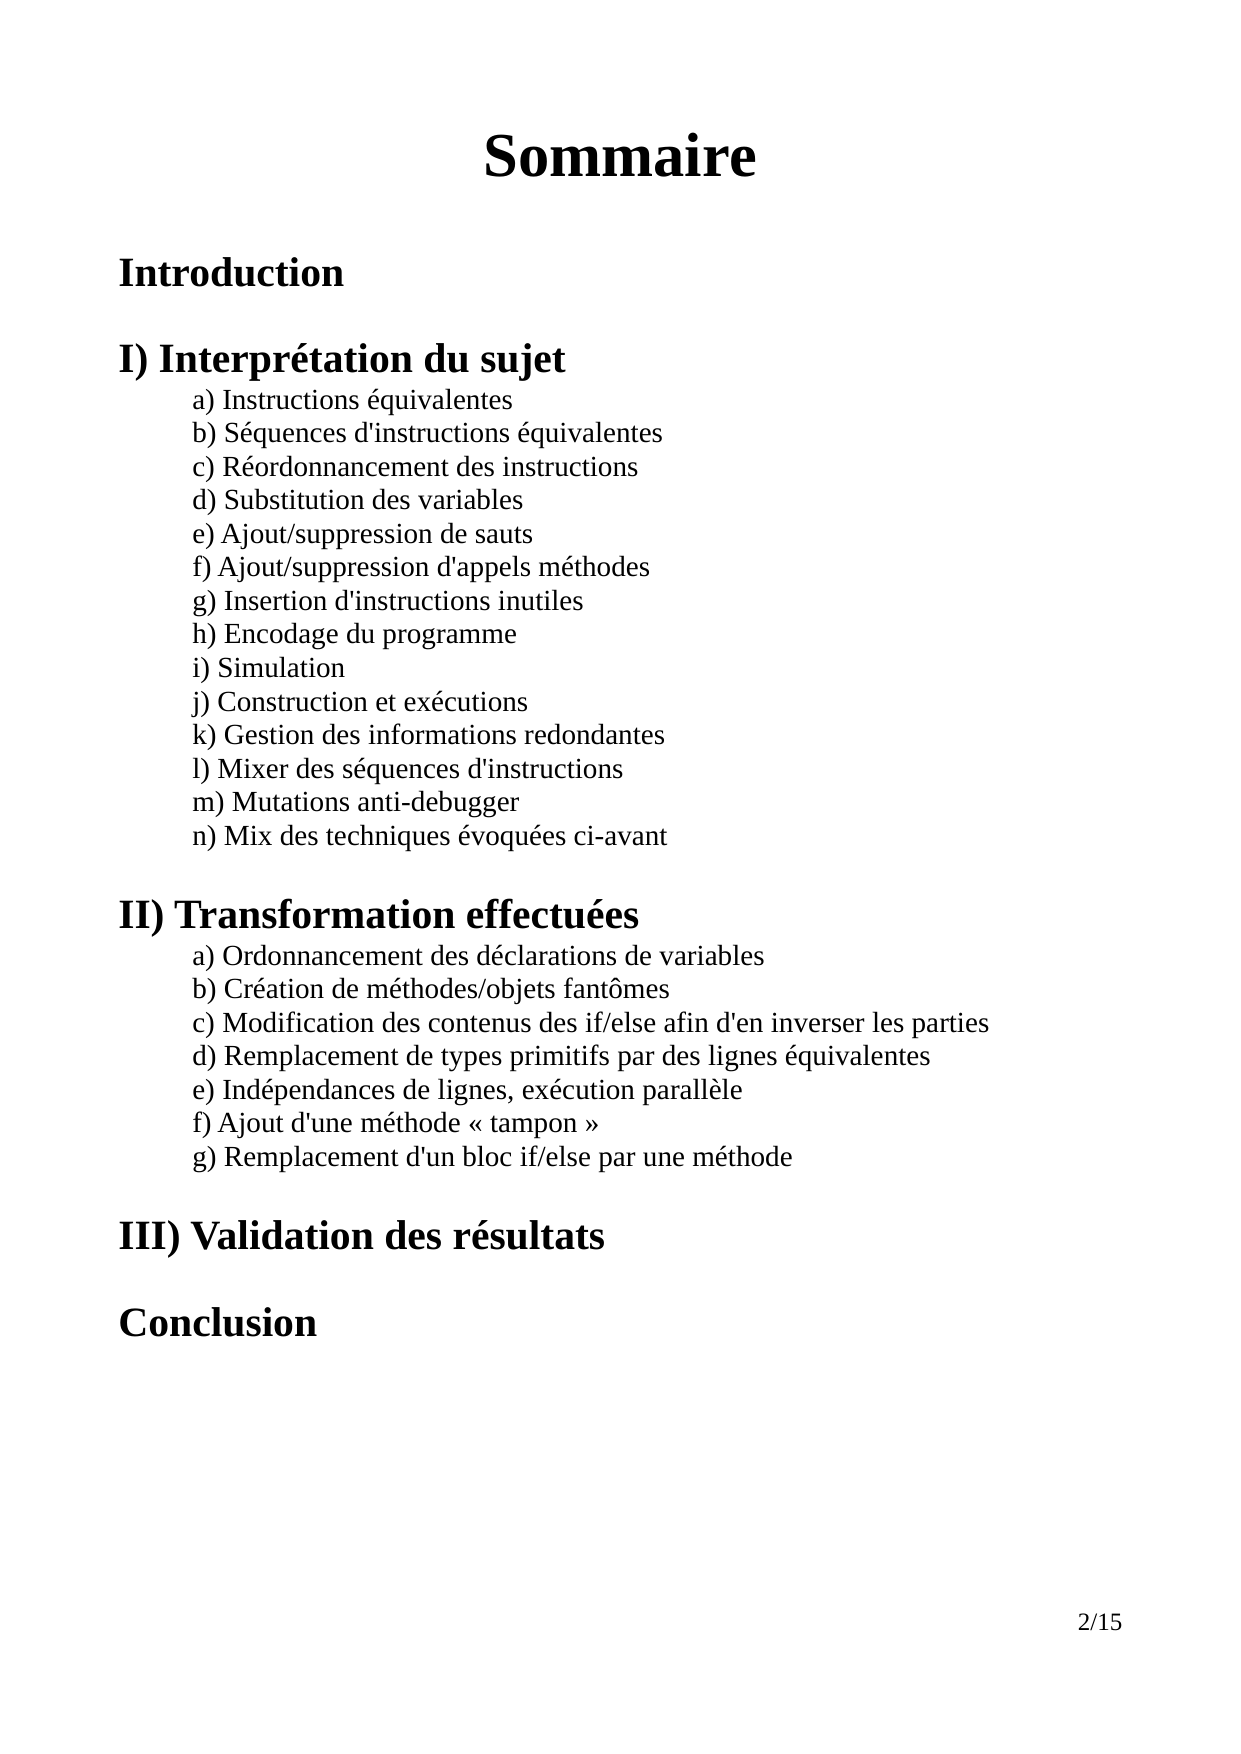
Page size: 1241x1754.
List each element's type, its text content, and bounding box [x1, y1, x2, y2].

text a) Ordonnancement des déclarations de variables [118, 938, 1122, 971]
text f) Ajout/suppression d'appels méthodes [118, 549, 1122, 583]
text b) Création de méthodes/objets fantômes [118, 971, 1122, 1005]
text II) Transformation effectuées [118, 890, 1122, 938]
text I) Interprétation du sujet [118, 334, 1122, 382]
text a) Instructions équivalentes [118, 382, 1122, 415]
text Conclusion [118, 1297, 1122, 1345]
text l) Mixer des séquences d'instructions [118, 751, 1122, 784]
text n) Mix des techniques évoquées ci-avant [118, 818, 1122, 851]
text c) Modification des contenus des if/else afin d'en inverser les parties [118, 1005, 1122, 1038]
text e) Ajout/suppression de sauts [118, 516, 1122, 549]
text j) Construction et exécutions [118, 684, 1122, 717]
text Sommaire [118, 118, 1122, 190]
text i) Simulation [118, 650, 1122, 684]
text f) Ajout d'une méthode « tampon » [118, 1105, 1122, 1139]
text b) Séquences d'instructions équivalentes [118, 415, 1122, 449]
text d) Remplacement de types primitifs par des lignes équivalentes [118, 1038, 1122, 1072]
text m) Mutations anti-debugger [118, 784, 1122, 818]
text Introduction [118, 248, 1122, 296]
text g) Remplacement d'un bloc if/else par une méthode [118, 1139, 1122, 1172]
text e) Indépendances de lignes, exécution parallèle [118, 1072, 1122, 1105]
text h) Encodage du programme [118, 617, 1122, 650]
text d) Substitution des variables [118, 482, 1122, 516]
text g) Insertion d'instructions inutiles [118, 583, 1122, 617]
text III) Validation des résultats [118, 1211, 1122, 1259]
text c) Réordonnancement des instructions [118, 449, 1122, 482]
text k) Gestion des informations redondantes [118, 717, 1122, 751]
